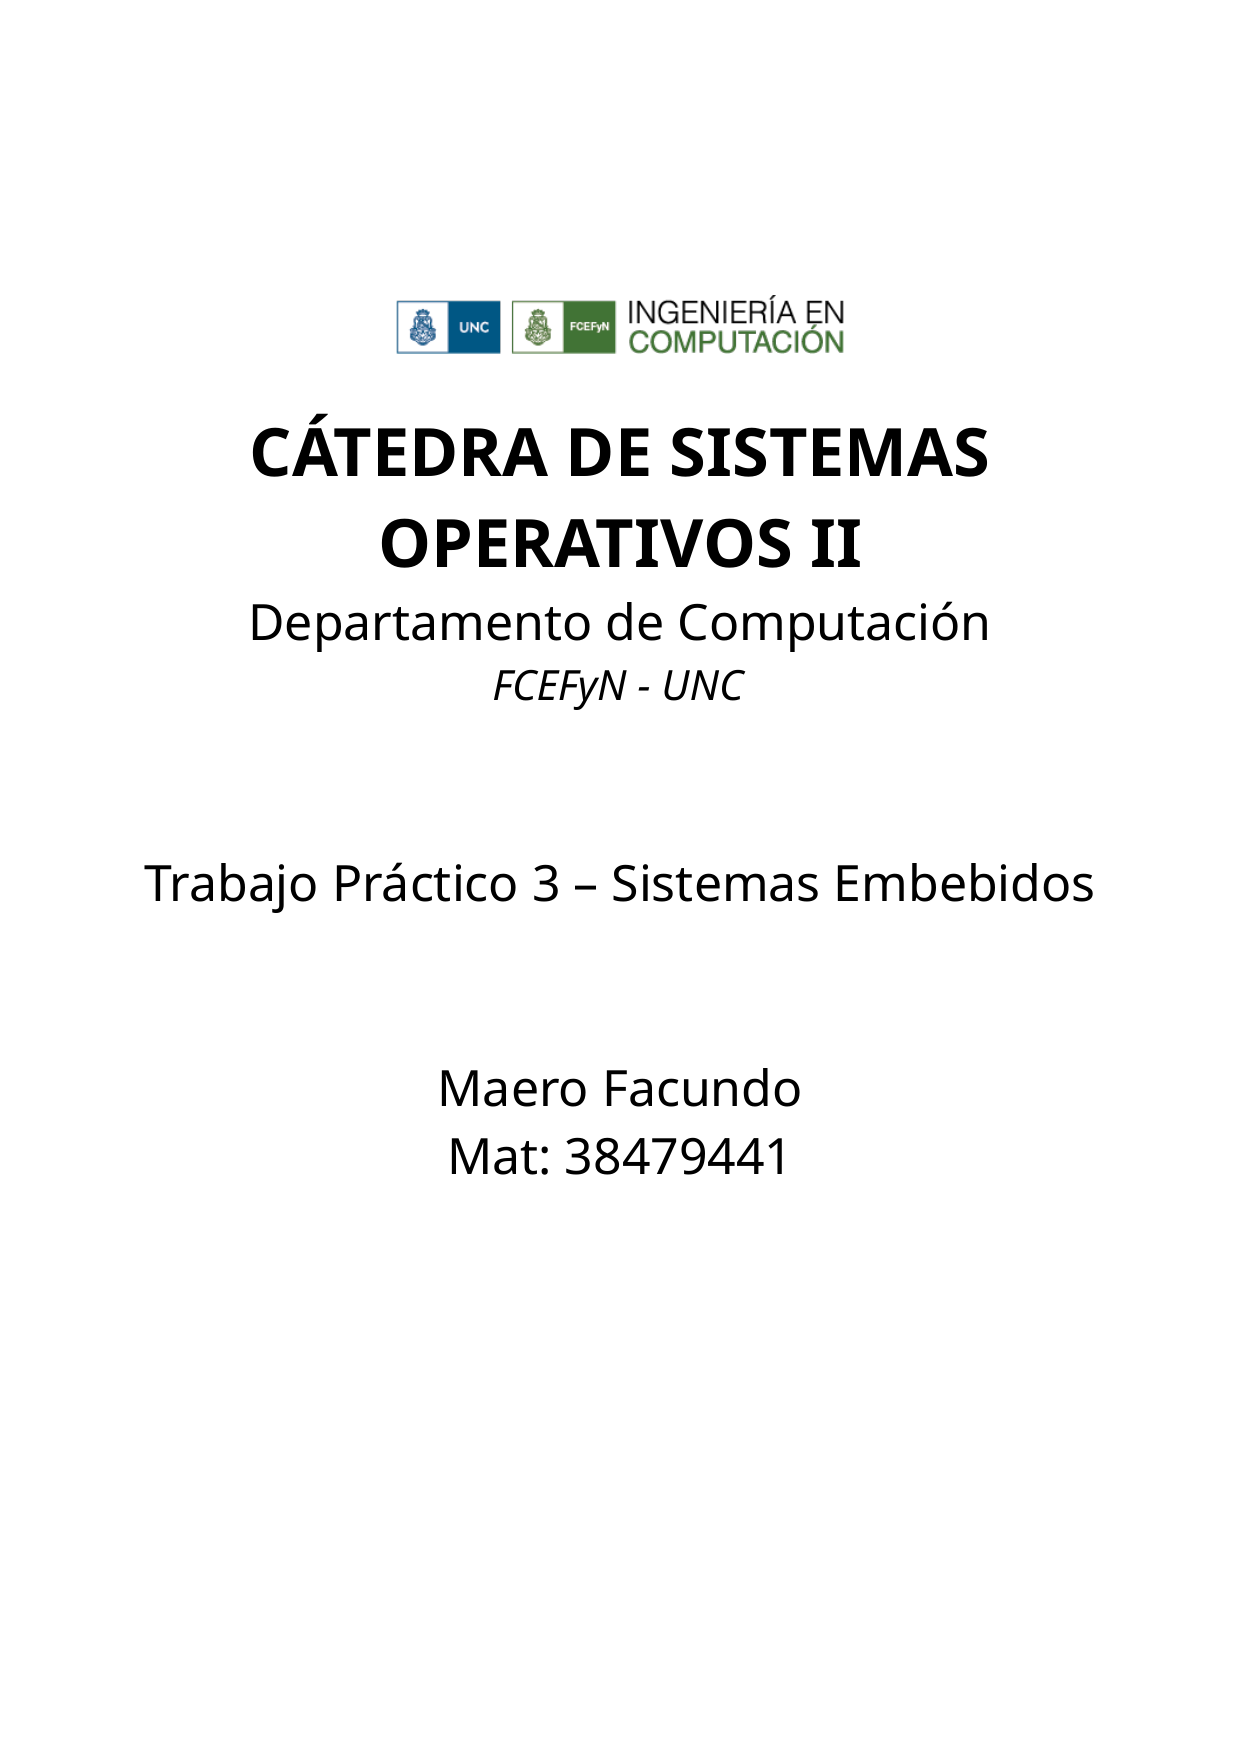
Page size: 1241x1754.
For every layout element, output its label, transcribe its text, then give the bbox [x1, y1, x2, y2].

text CÁTEDRA DE SISTEMAS OPERATIVOS II [118, 406, 1122, 587]
picture [396, 295, 844, 354]
text Trabajo Práctico 3 – Sistemas Embebidos [118, 848, 1122, 917]
text Departamento de Computación [118, 587, 1122, 655]
text Mat: 38479441 [118, 1121, 1122, 1189]
text Maero Facundo [118, 1053, 1122, 1121]
text FCEFyN - UNC [118, 655, 1122, 712]
